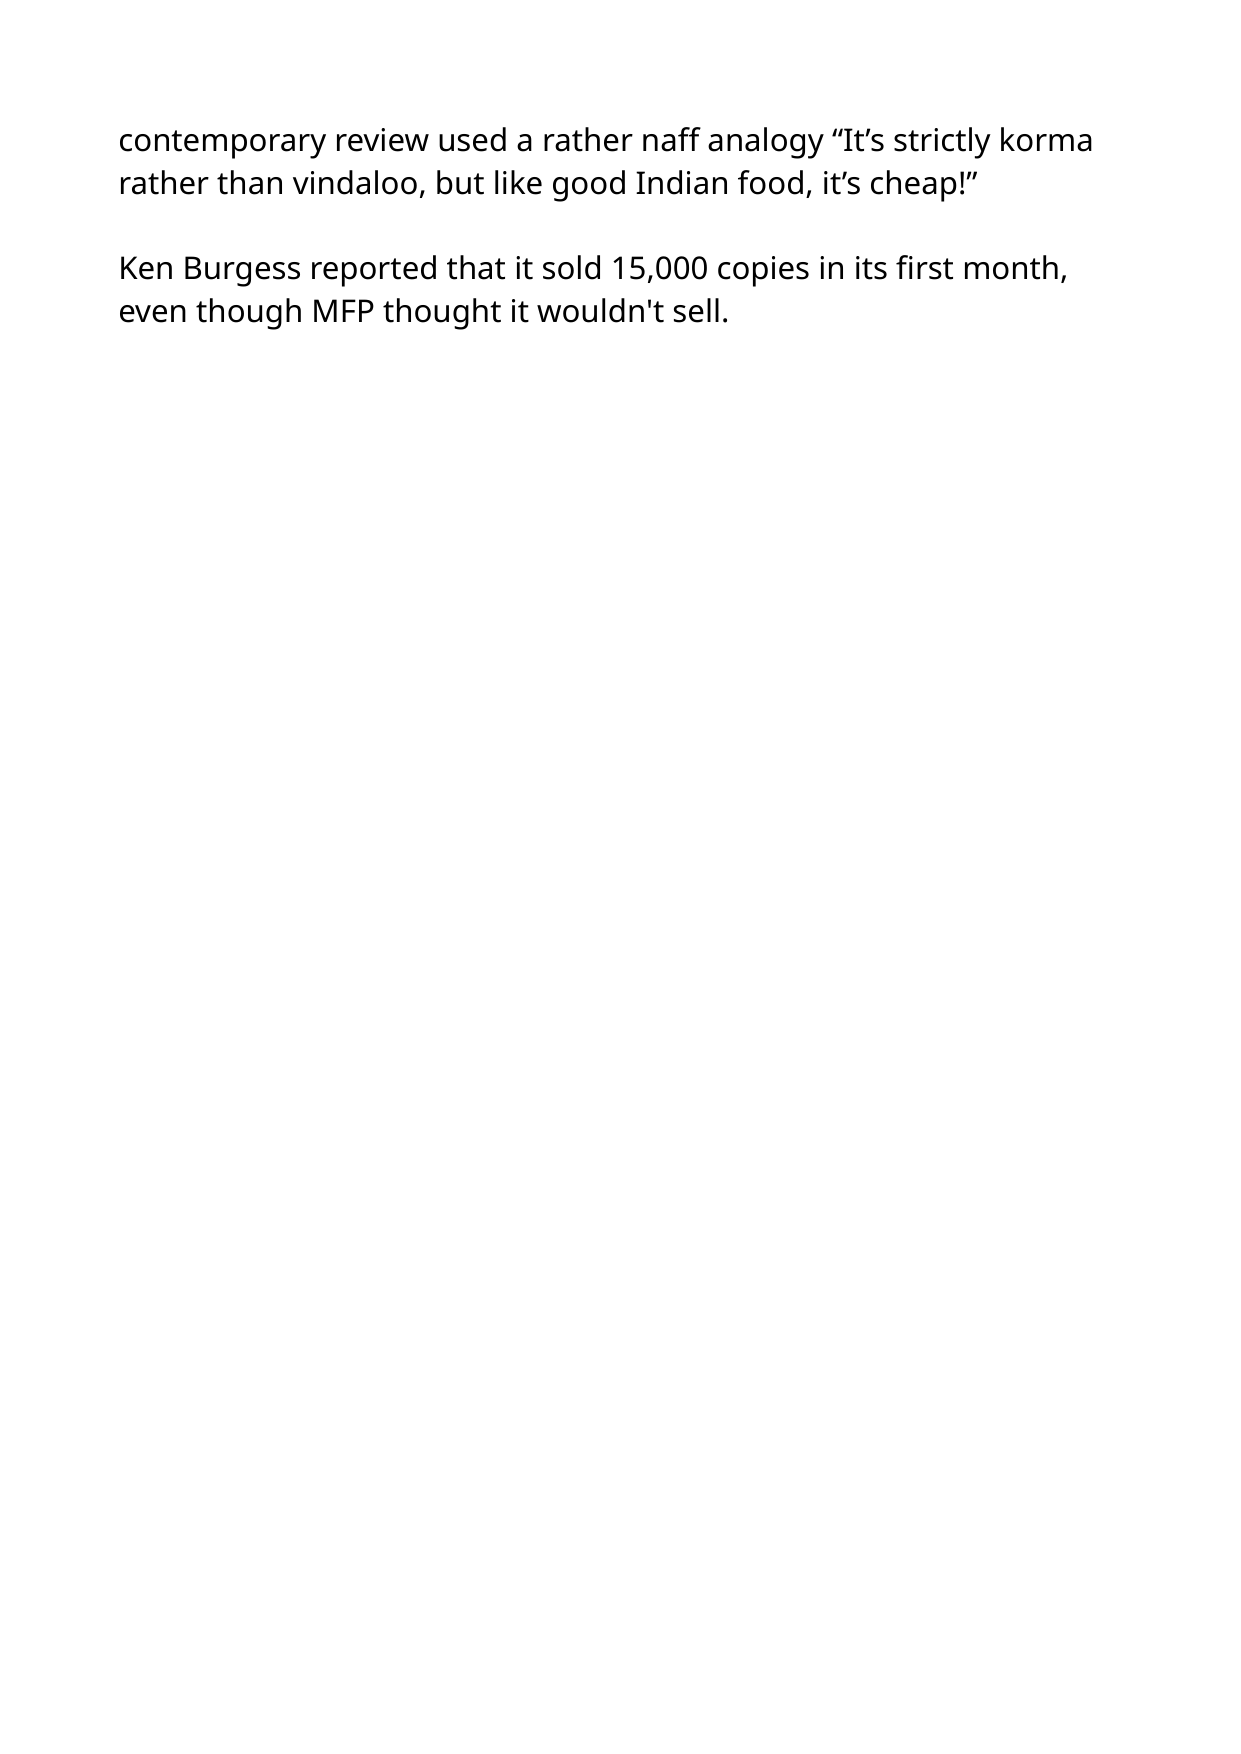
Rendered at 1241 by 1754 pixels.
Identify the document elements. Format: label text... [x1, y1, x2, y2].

text Ken Burgess reported that it sold 15,000 copies in its first month, even though MFP thought it wouldn't sell. [118, 246, 1122, 331]
text contemporary review used a rather naff analogy “It’s strictly korma rather than vindaloo, but like good Indian food, it’s cheap!” [118, 118, 1122, 203]
